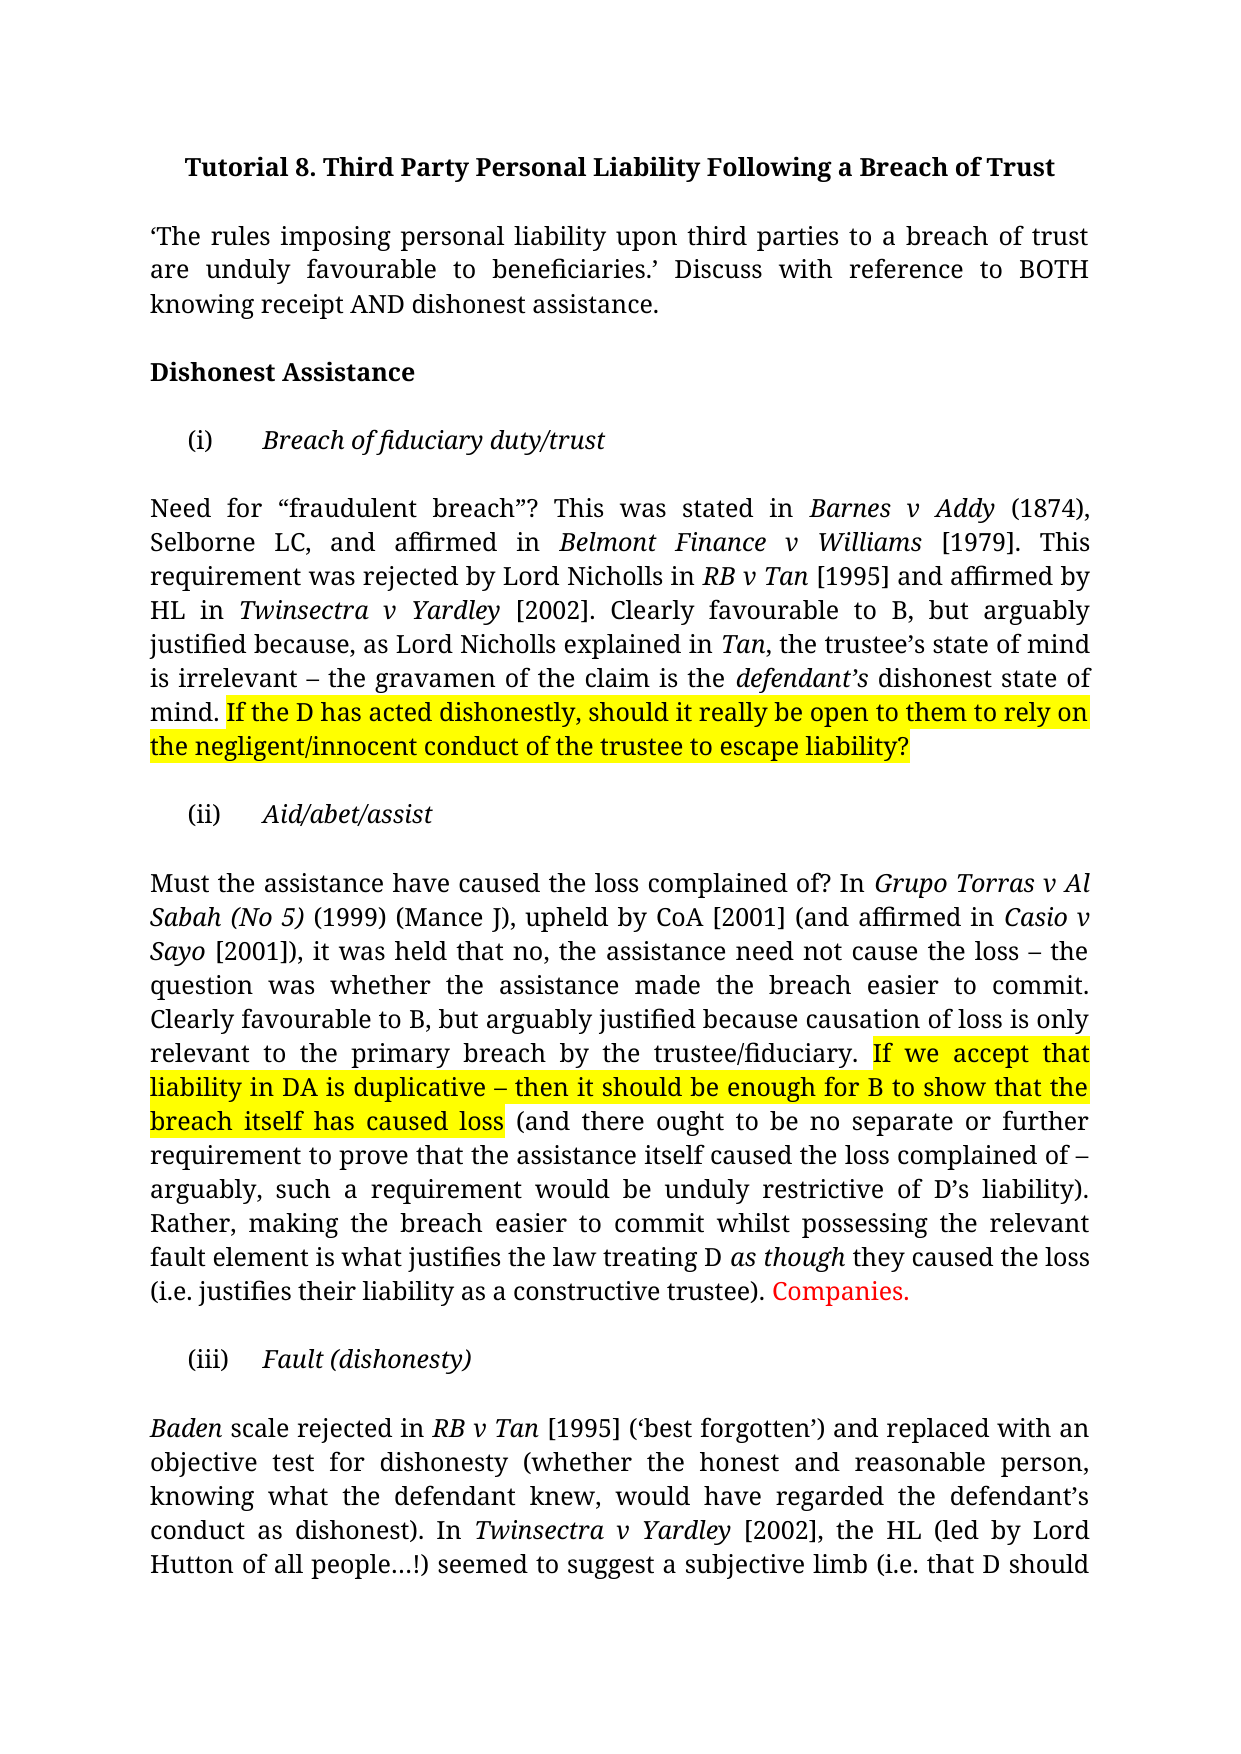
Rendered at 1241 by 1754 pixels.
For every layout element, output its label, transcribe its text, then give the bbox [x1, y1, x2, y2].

text Tutorial 8. Third Party Personal Liability Following a Breach of Trust [150, 150, 1090, 184]
text Need for “fraudulent breach”? This was stated in Barnes v Addy (1874), Selborne LC, and affirmed in Belmont Finance v Williams [1979]. This requirement was rejected by Lord Nicholls in RB v Tan [1995] and affirmed by HL in Twinsectra v Yardley [2002]. Clearly favourable to B, but arguably justified because, as Lord Nicholls explained in Tan, the trustee’s state of mind is irrelevant – the gravamen of the claim is the defendant’s dishonest state of mind. If the D has acted dishonestly, should it really be open to them to rely on the negligent/innocent conduct of the trustee to escape liability? [150, 491, 1090, 763]
text Must the assistance have caused the loss complained of? In Grupo Torras v Al Sabah (No 5) (1999) (Mance J), upheld by CoA [2001] (and affirmed in Casio v Sayo [2001]), it was held that no, the assistance need not cause the loss – the question was whether the assistance made the breach easier to commit. Clearly favourable to B, but arguably justified because causation of loss is only relevant to the primary breach by the trustee/fiduciary. If we accept that liability in DA is duplicative – then it should be enough for B to show that the breach itself has caused loss (and there ought to be no separate or further requirement to prove that the assistance itself caused the loss complained of – arguably, such a requirement would be unduly restrictive of D’s liability). Rather, making the breach easier to commit whilst possessing the relevant fault element is what justifies the law treating D as though they caused the loss (i.e. justifies their liability as a constructive trustee). Companies. [150, 865, 1090, 1308]
text Dishonest Assistance [150, 354, 1090, 388]
subtitle ‘The rules imposing personal liability upon third parties to a breach of trust are unduly favourable to beneficiaries.’ Discuss with reference to BOTH knowing receipt AND dishonest assistance. [150, 218, 1090, 320]
list Breach of fiduciary duty/trust [187, 422, 1090, 457]
text Baden scale rejected in RB v Tan [1995] (‘best forgotten’) and replaced with an objective test for dishonesty (whether the honest and reasonable person, knowing what the defendant knew, would have regarded the defendant’s conduct as dishonest). In Twinsectra v Yardley [2002], the HL (led by Lord Hutton of all people…!) seemed to suggest a subjective limb (i.e. that D should [150, 1410, 1090, 1581]
list Fault (dishonesty) [187, 1342, 1090, 1376]
list Aid/abet/assist [187, 797, 1090, 831]
